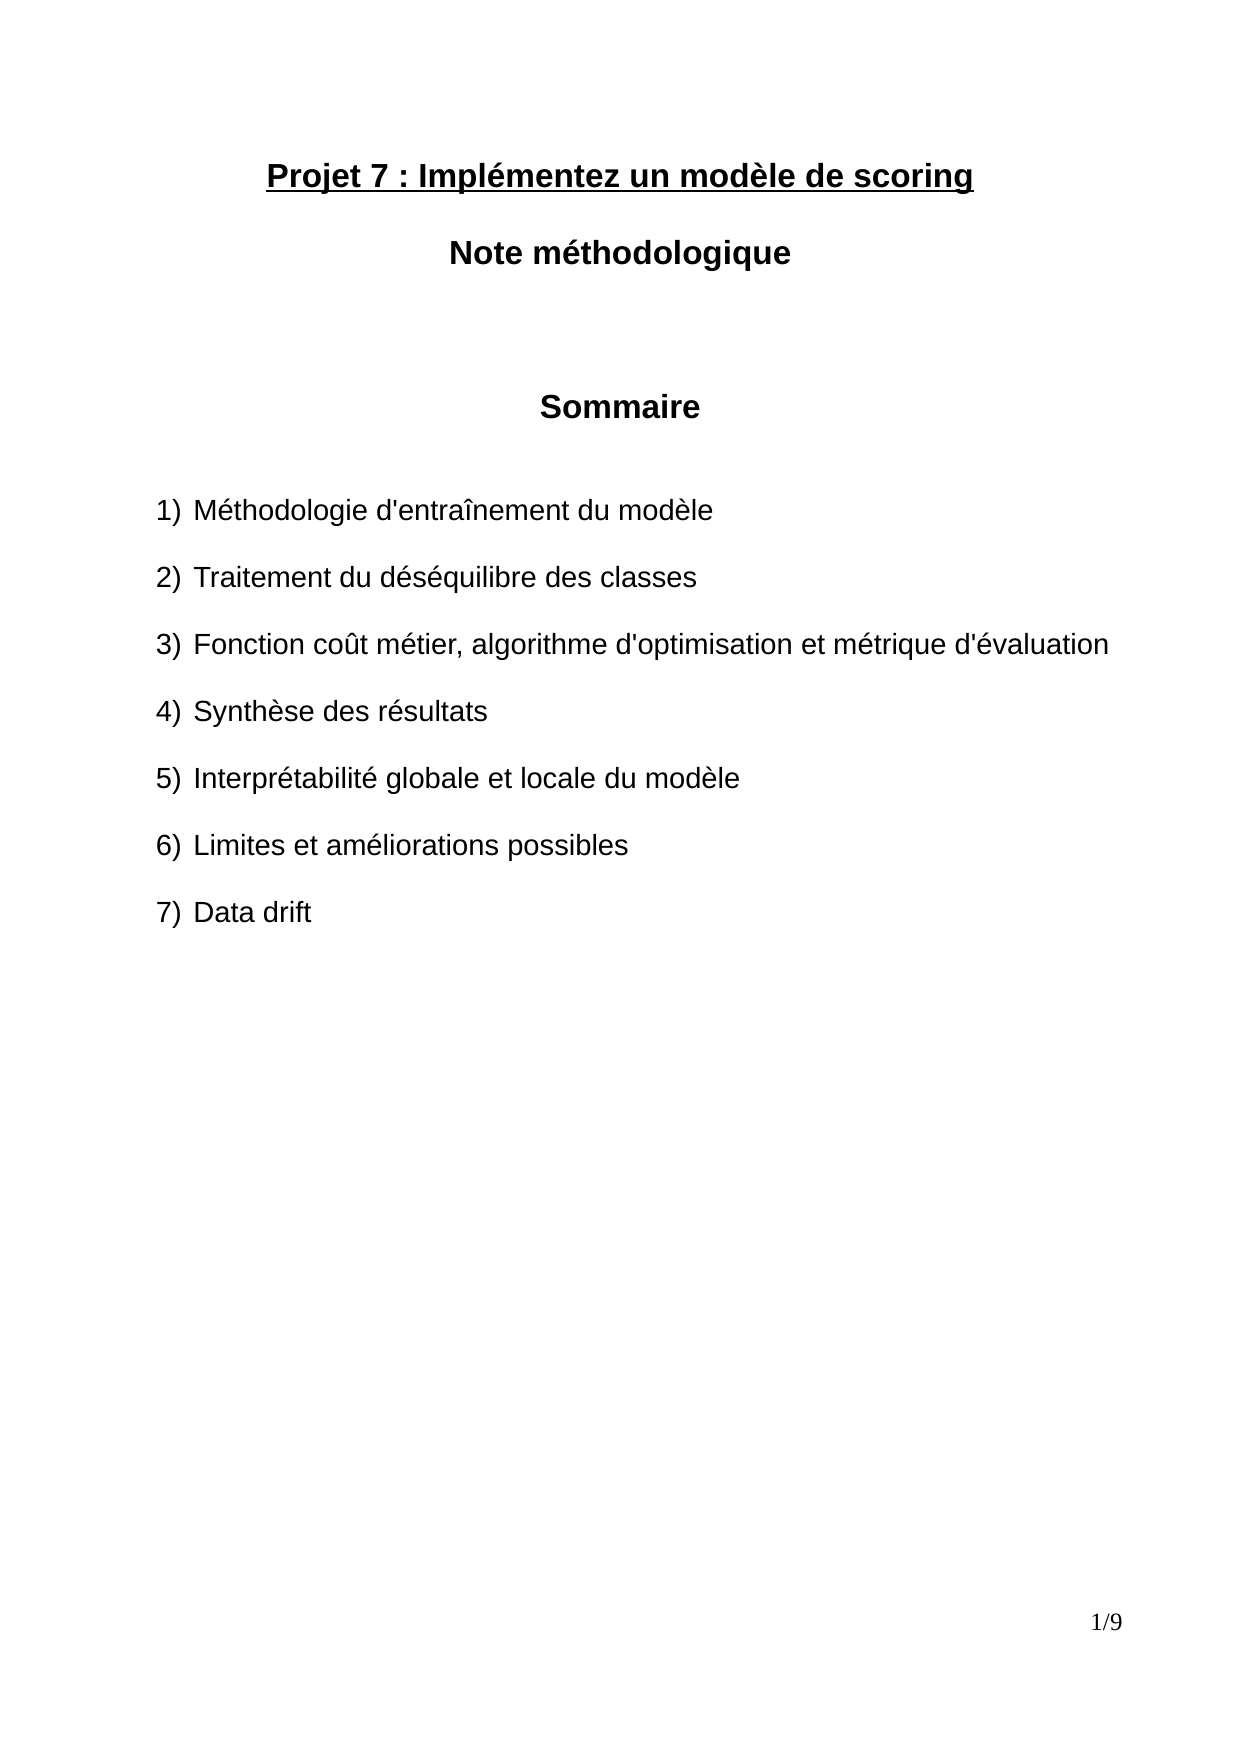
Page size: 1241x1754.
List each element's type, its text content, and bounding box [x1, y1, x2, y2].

text Note méthodologique [118, 233, 1122, 272]
list Data drift [156, 895, 1122, 929]
list Traitement du déséquilibre des classes [156, 560, 1122, 593]
text Sommaire [118, 387, 1122, 426]
list Limites et améliorations possibles [156, 828, 1122, 862]
list Synthèse des résultats [156, 694, 1122, 728]
list Méthodologie d'entraînement du modèle [156, 493, 1122, 526]
list Fonction coût métier, algorithme d'optimisation et métrique d'évaluation [156, 627, 1122, 661]
list Interprétabilité globale et locale du modèle [156, 761, 1122, 795]
text Projet 7 : Implémentez un modèle de scoring [118, 157, 1122, 195]
